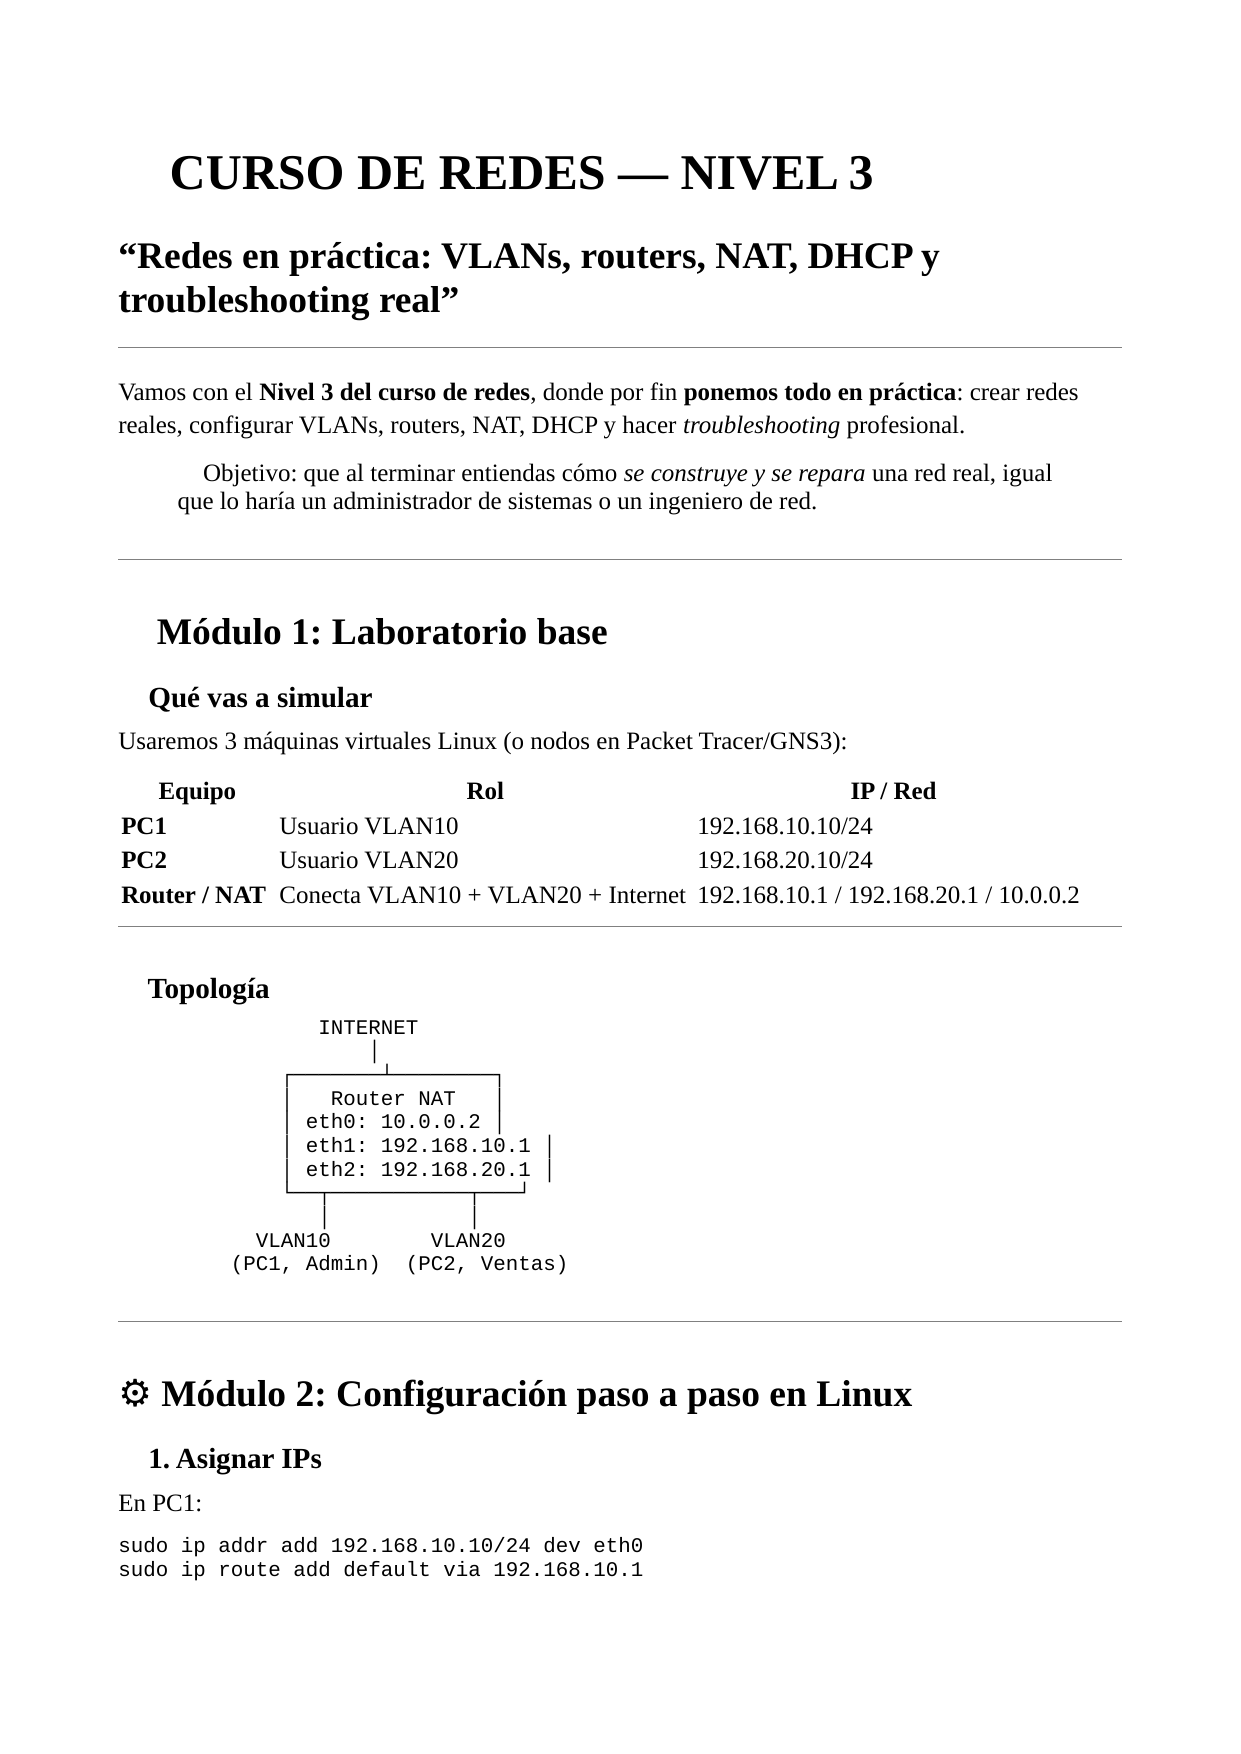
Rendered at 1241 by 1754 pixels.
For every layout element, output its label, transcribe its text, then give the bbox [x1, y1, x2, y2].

text Usaremos 3 máquinas virtuales Linux (o nodos en Packet Tracer/GNS3): [118, 726, 1122, 755]
table_cell Usuario VLAN20 [276, 843, 694, 877]
text │ Router NAT │ [118, 1088, 286, 1111]
table_cell 192.168.10.1 / 192.168.20.1 / 10.0.0.2 [694, 877, 1093, 912]
table_cell 192.168.20.10/24 [694, 843, 1093, 877]
table_cell Router / NAT [118, 877, 276, 912]
table_cell Conecta VLAN10 + VLAN20 + Internet [276, 877, 694, 912]
text │ Router NAT │ [287, 1088, 499, 1111]
table_cell 192.168.10.10/24 [694, 808, 1093, 843]
text └──┬───────────┬───┘ [118, 1182, 1122, 1206]
text │ eth1: 192.168.10.1 │ [118, 1135, 1122, 1159]
text │ │ [475, 1206, 1122, 1229]
subtitle 🔹 1. Asignar IPs [118, 1442, 1122, 1475]
text │ │ [325, 1206, 474, 1229]
table_header Rol [276, 774, 694, 808]
text ┌───────┴────────┐ [118, 1064, 1122, 1088]
subtitle ⚙️ Módulo 2: Configuración paso a paso en Linux [118, 1371, 1122, 1414]
text En PC1: [118, 1488, 1122, 1516]
text │ eth0: 10.0.0.2 │ [118, 1111, 1122, 1135]
text │ eth2: 192.168.20.1 │ [118, 1159, 286, 1182]
subtitle 🧱 Módulo 1: Laboratorio base [118, 610, 1122, 653]
text │ Router NAT │ [500, 1088, 1122, 1111]
text │ eth2: 192.168.20.1 │ [287, 1159, 549, 1182]
table_cell PC2 [118, 843, 276, 877]
table_cell Usuario VLAN10 [276, 808, 694, 843]
subtitle 🔹 Qué vas a simular [118, 680, 1122, 713]
text │ │ [118, 1206, 324, 1229]
text sudo ip addr add 192.168.10.10/24 dev eth0 [118, 1535, 1122, 1559]
text VLAN10 VLAN20 [118, 1229, 1122, 1253]
table_cell PC1 [118, 808, 276, 843]
text │ eth2: 192.168.20.1 │ [550, 1159, 1122, 1182]
subtitle 🌐 CURSO DE REDES — NIVEL 3 [118, 143, 1122, 201]
text INTERNET [118, 1017, 1122, 1040]
subtitle 🔹 Topología [118, 971, 1122, 1004]
text sudo ip route add default via 192.168.10.1 [118, 1559, 1122, 1583]
text (PC1, Admin) (PC2, Ventas) [118, 1253, 1122, 1277]
table_header Equipo [118, 774, 276, 808]
subtitle “Redes en práctica: VLANs, routers, NAT, DHCP y troubleshooting real” [118, 234, 1122, 320]
text 🎯 Objetivo: que al terminar entiendas cómo se construye y se repara una red real, igual que lo haría un administrador de sistemas o un ingeniero de red. [177, 458, 1063, 515]
text Vamos con el Nivel 3 del curso de redes, donde por fin ponemos todo en práctica: crear redes reales, configurar VLANs, routers, NAT, DHCP y hacer troubleshooting profesional. [118, 377, 1122, 439]
table_header IP / Red [694, 774, 1093, 808]
text │ [118, 1040, 1122, 1064]
